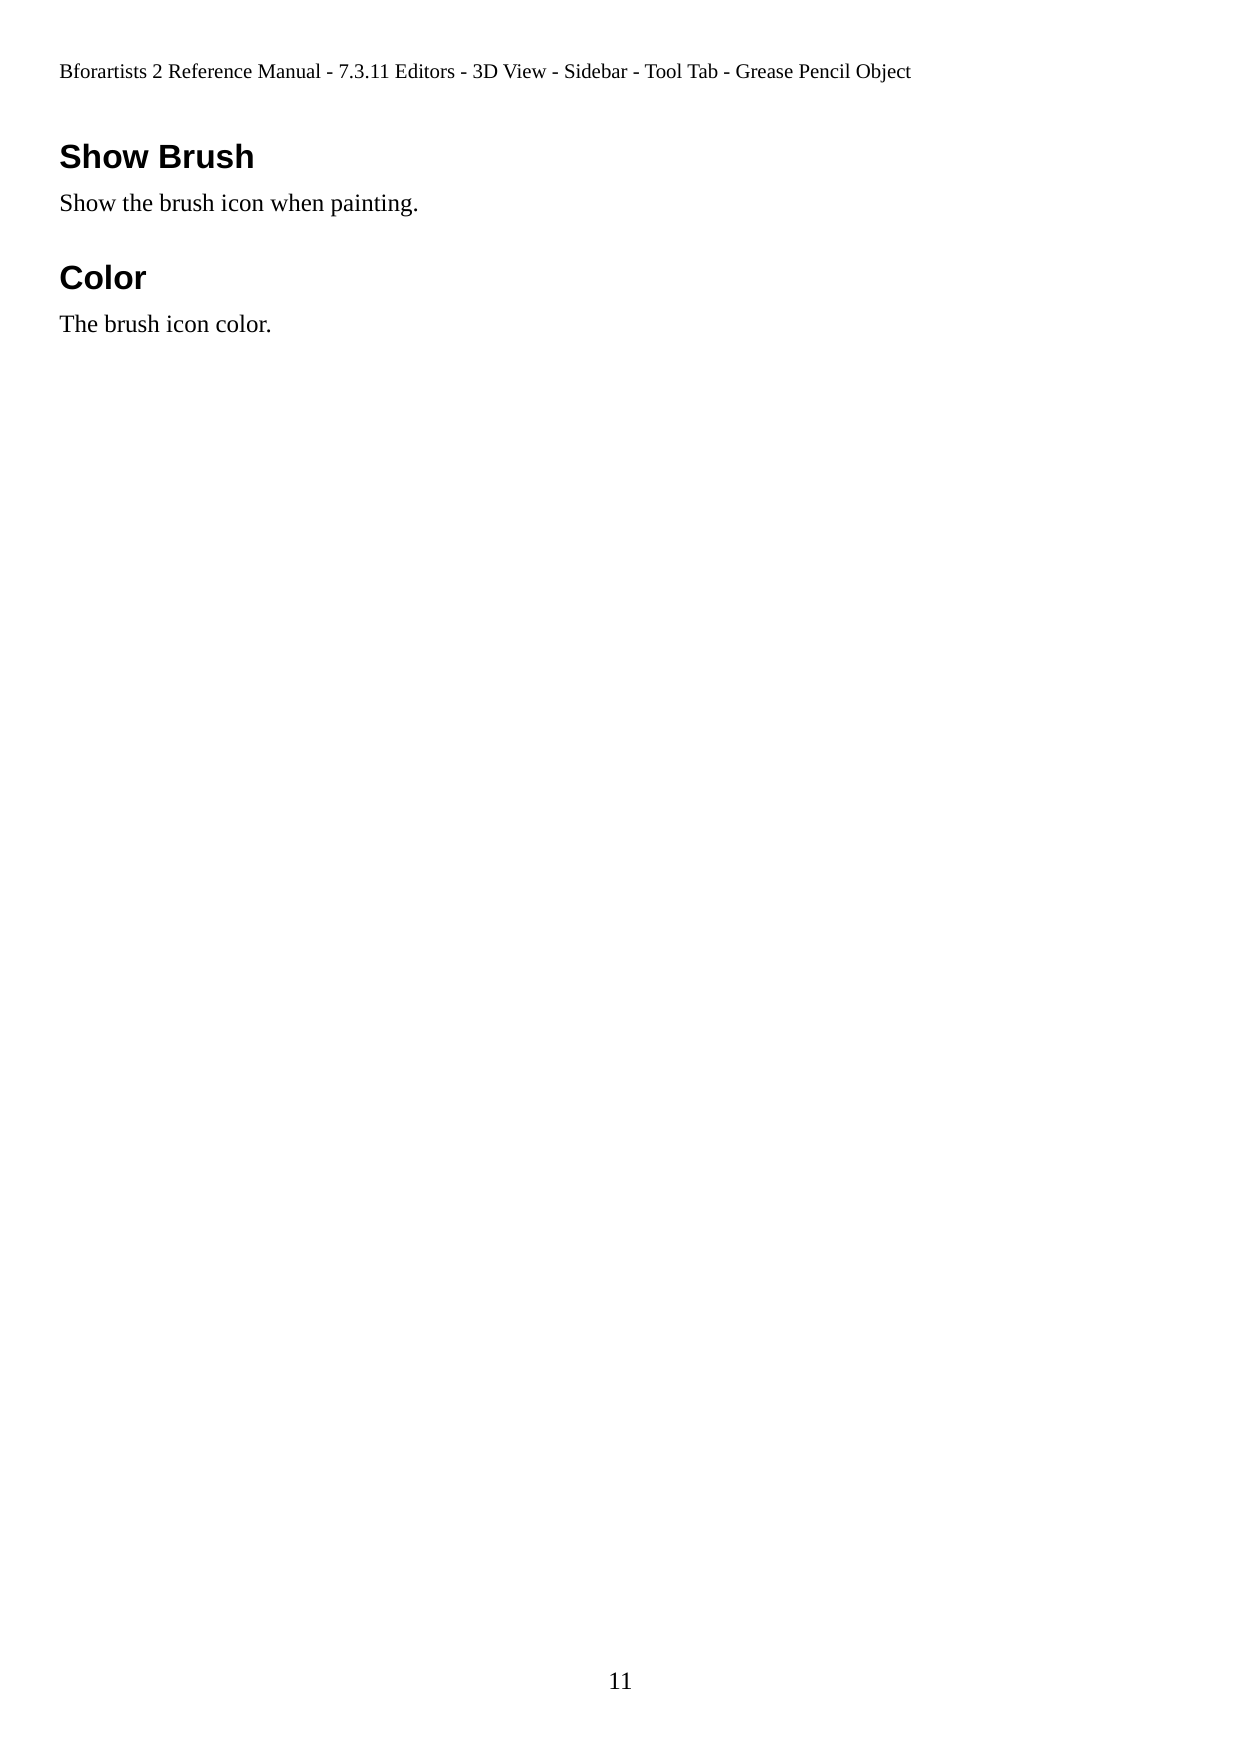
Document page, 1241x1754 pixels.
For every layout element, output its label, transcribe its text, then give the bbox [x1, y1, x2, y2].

subtitle Show Brush [59, 137, 1181, 175]
text Show the brush icon when painting. [59, 188, 1181, 217]
text The brush icon color. [59, 309, 1181, 338]
subtitle Color [59, 258, 1181, 296]
